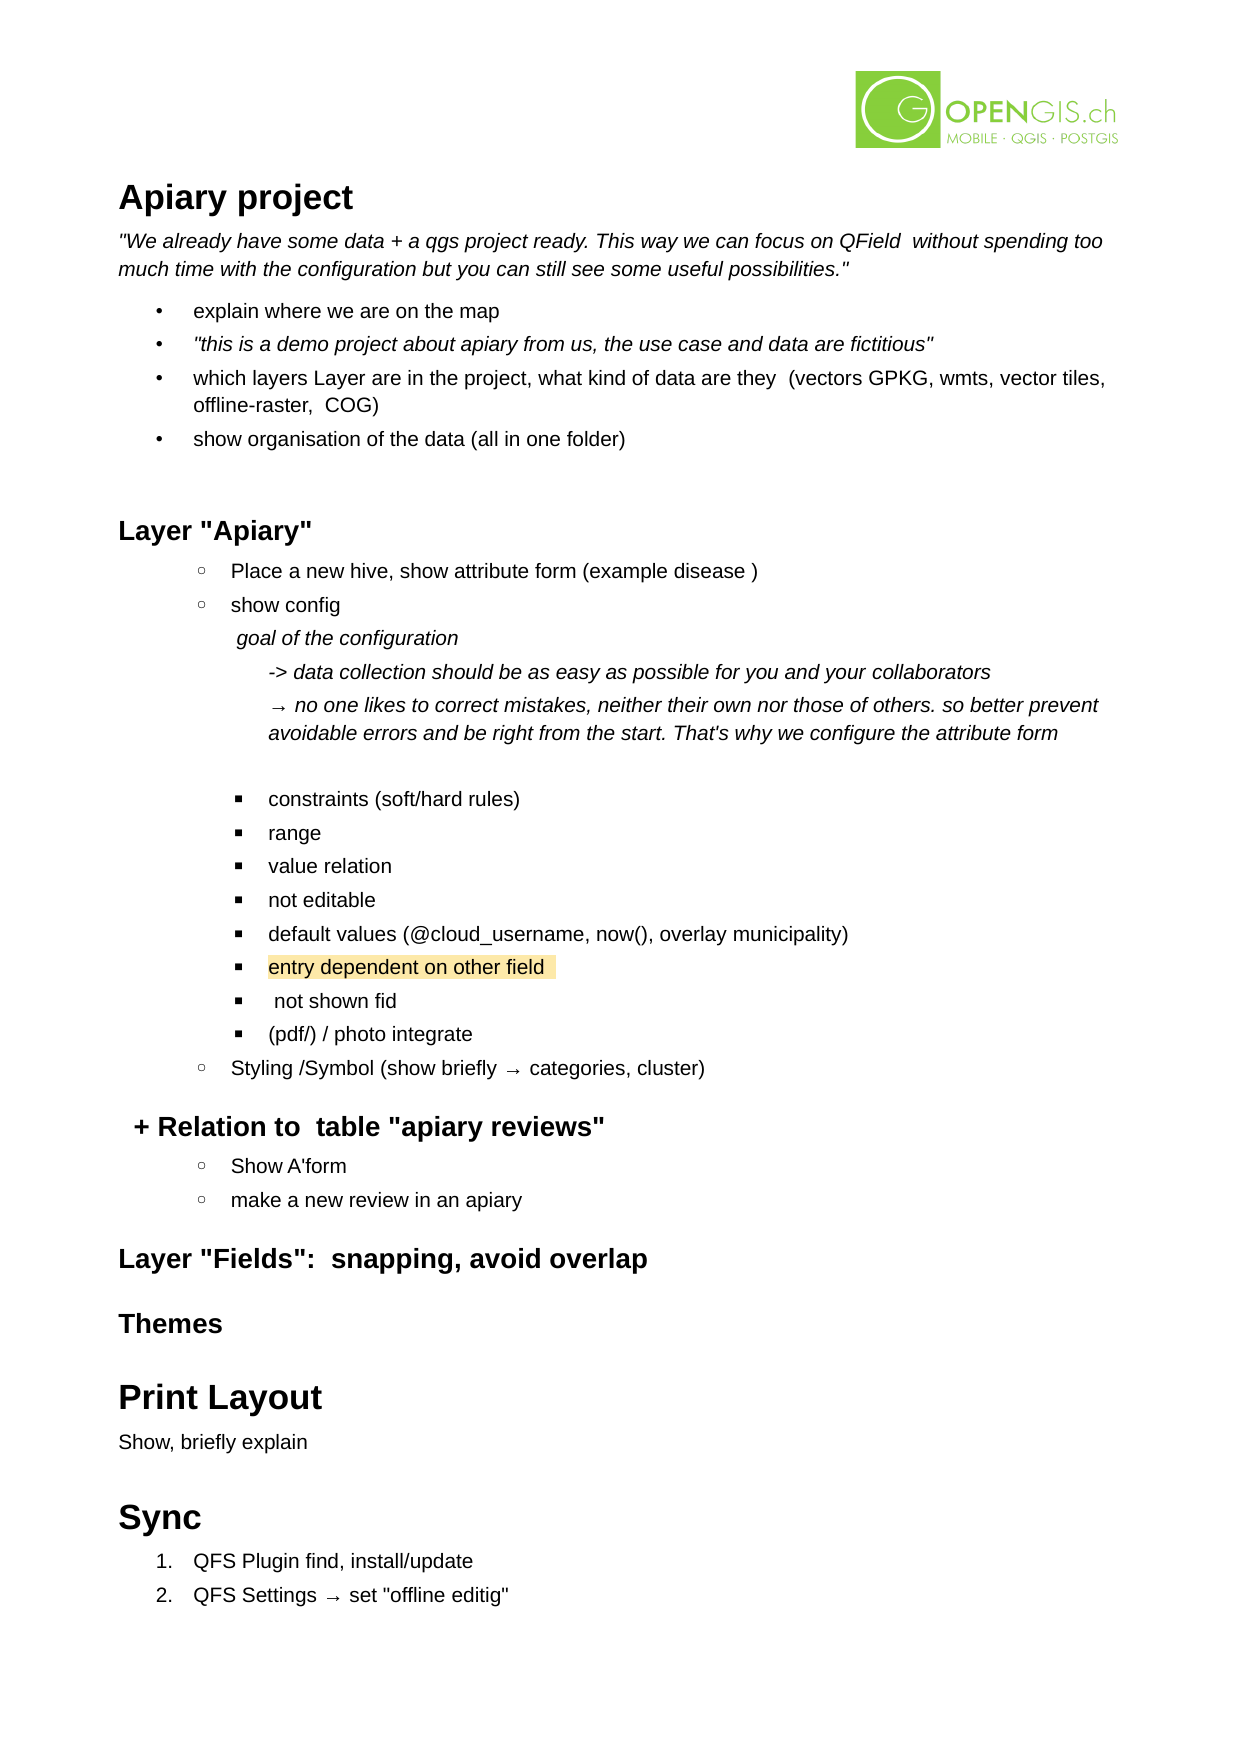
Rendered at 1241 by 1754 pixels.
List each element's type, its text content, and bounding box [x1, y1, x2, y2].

subtitle Sync [118, 1497, 1122, 1537]
subtitle + Relation to table "apiary reviews" [118, 1110, 1122, 1142]
list Styling /Symbol (show briefly → categories, cluster) [193, 1056, 1122, 1080]
list Show A'form [193, 1154, 1122, 1178]
list which layers Layer are in the project, what kind of data are they (vectors GPKG, wmts, vector tiles, offline-raster, COG) [156, 366, 1122, 417]
subtitle Print Layout [118, 1377, 1122, 1417]
text "We already have some data + a qgs project ready. This way we can focus on QField without spending too much time with the configuration but you can still see some useful possibilities." [118, 229, 1122, 281]
list goal of the configuration [193, 626, 1122, 650]
list show config [193, 592, 1122, 617]
list range [231, 821, 1122, 845]
list Place a new hive, show attribute form (example disease ) [193, 559, 1122, 583]
list explain where we are on the map [156, 299, 1122, 323]
list show organisation of the data (all in one folder) [156, 427, 1122, 451]
list default values (@cloud_username, now(), overlay municipality) [231, 921, 1122, 946]
subtitle Layer "Fields": snapping, avoid overlap [118, 1242, 1122, 1274]
list (pdf/) / photo integrate [231, 1022, 1122, 1046]
text Show, briefly explain [118, 1429, 1122, 1453]
list value relation [231, 854, 1122, 878]
picture [855, 71, 1124, 148]
list entry dependent on other field [231, 955, 1122, 979]
list make a new review in an apiary [193, 1188, 1122, 1212]
list not shown fid [231, 988, 1122, 1013]
list "this is a demo project about apiary from us, the use case and data are fictitious" [156, 332, 1122, 356]
list QFS Settings → set "offline editig" [156, 1583, 1122, 1607]
subtitle Layer "Apiary" [118, 514, 1122, 546]
list not editable [231, 888, 1122, 912]
subtitle Apiary project [118, 176, 1122, 217]
list -> data collection should be as easy as possible for you and your collaborators [231, 659, 1122, 683]
list constraints (soft/hard rules) [231, 787, 1122, 811]
list → no one likes to correct mistakes, neither their own nor those of others. so better prevent avoidable errors and be right from the start. That's why we configure the attribute form [231, 693, 1122, 744]
list QFS Plugin find, install/update [156, 1549, 1122, 1573]
subtitle Themes [118, 1307, 1122, 1339]
